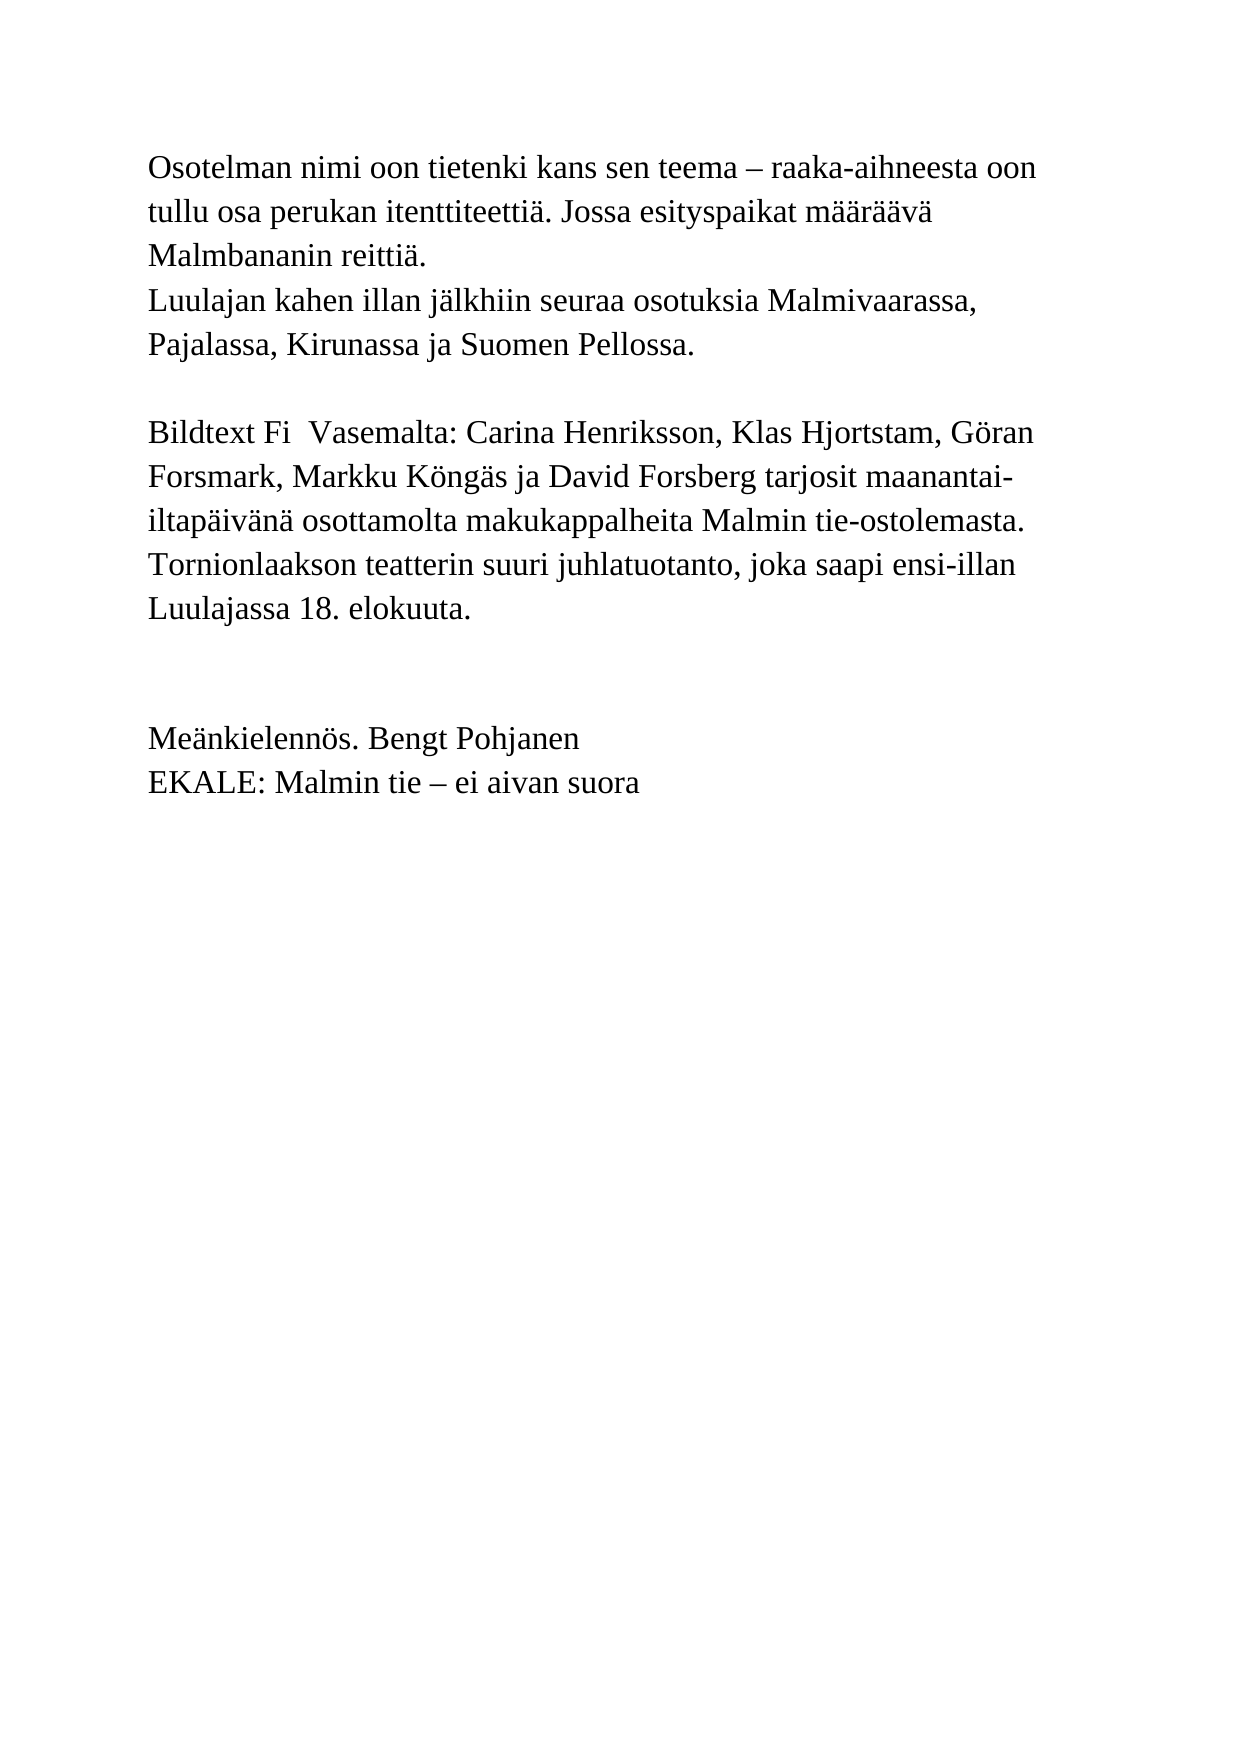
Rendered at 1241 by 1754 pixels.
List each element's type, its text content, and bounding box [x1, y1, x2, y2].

text Meänkielennös. Bengt Pohjanen EKALE: Malmin tie – ei aivan suora [148, 718, 1093, 800]
text Osotelman nimi oon tietenki kans sen teema – raaka-aihneesta oon tullu osa perukan itenttiteettiä. Jossa esityspaikat määräävä Malmbananin reittiä. Luulajan kahen illan jälkhiin seuraa osotuksia Malmivaarassa, Pajalassa, Kirunassa ja Suomen Pellossa. Bildtext Fi Vasemalta: Carina Henriksson, Klas Hjortstam, Göran Forsmark, Markku Köngäs ja David Forsberg tarjosit maanantai-iltapäivänä osottamolta makukappalheita Malmin tie-ostolemasta. Tornionlaakson teatterin suuri juhlatuotanto, joka saapi ensi-illan Luulajassa 18. elokuuta. [148, 148, 1093, 627]
